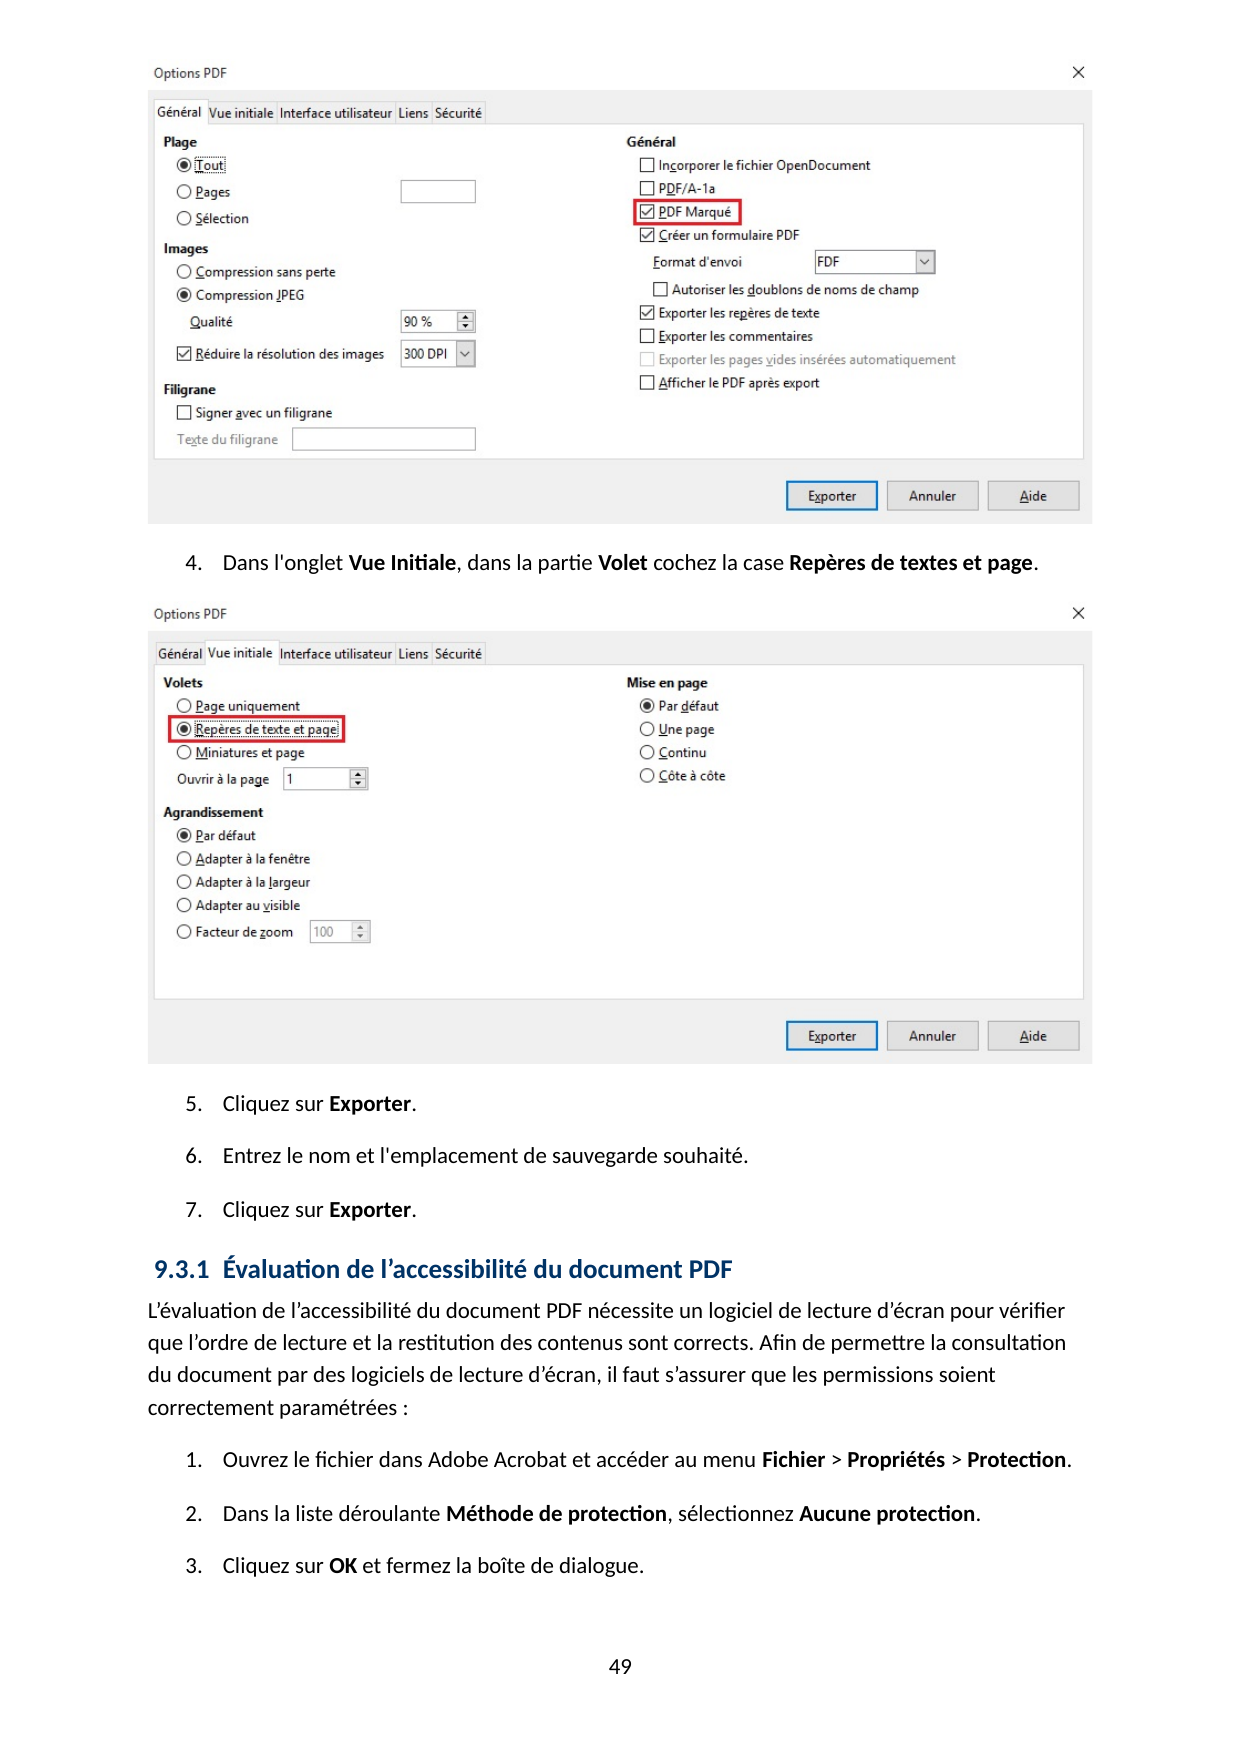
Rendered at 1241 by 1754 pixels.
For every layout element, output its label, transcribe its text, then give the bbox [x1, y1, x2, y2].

picture [147, 601, 1093, 1064]
list Cliquez sur OK et fermez la boîte de dialogue. [185, 1552, 1093, 1580]
picture [147, 59, 1093, 524]
list Dans l'onglet Vue Initiale, dans la partie Volet cochez la case Repères de textes et page. [185, 548, 1093, 576]
text L’évaluation de l’accessibilité du document PDF nécessite un logiciel de lecture d’écran pour vérifier que l’ordre de lecture et la restitution des contenus sont corrects. Afin de permettre la consultation du document par des logiciels de lecture d’écran, il faut s’assurer que les permissions soient correctement paramétrées : [148, 1296, 1093, 1421]
list Cliquez sur Exporter. [185, 1195, 1093, 1223]
list Entrez le nom et l'emplacement de sauvegarde souhaité. [185, 1142, 1093, 1170]
list Dans la liste déroulante Méthode de protection, sélectionnez Aucune protection. [185, 1499, 1093, 1527]
list Ouvrez le fichier dans Adobe Acrobat et accéder au menu Fichier > Propriétés > Protection. [185, 1446, 1093, 1474]
list Cliquez sur Exporter. [185, 1089, 1093, 1117]
subtitle Évaluation de l’accessibilité du document PDF [148, 1252, 1093, 1285]
